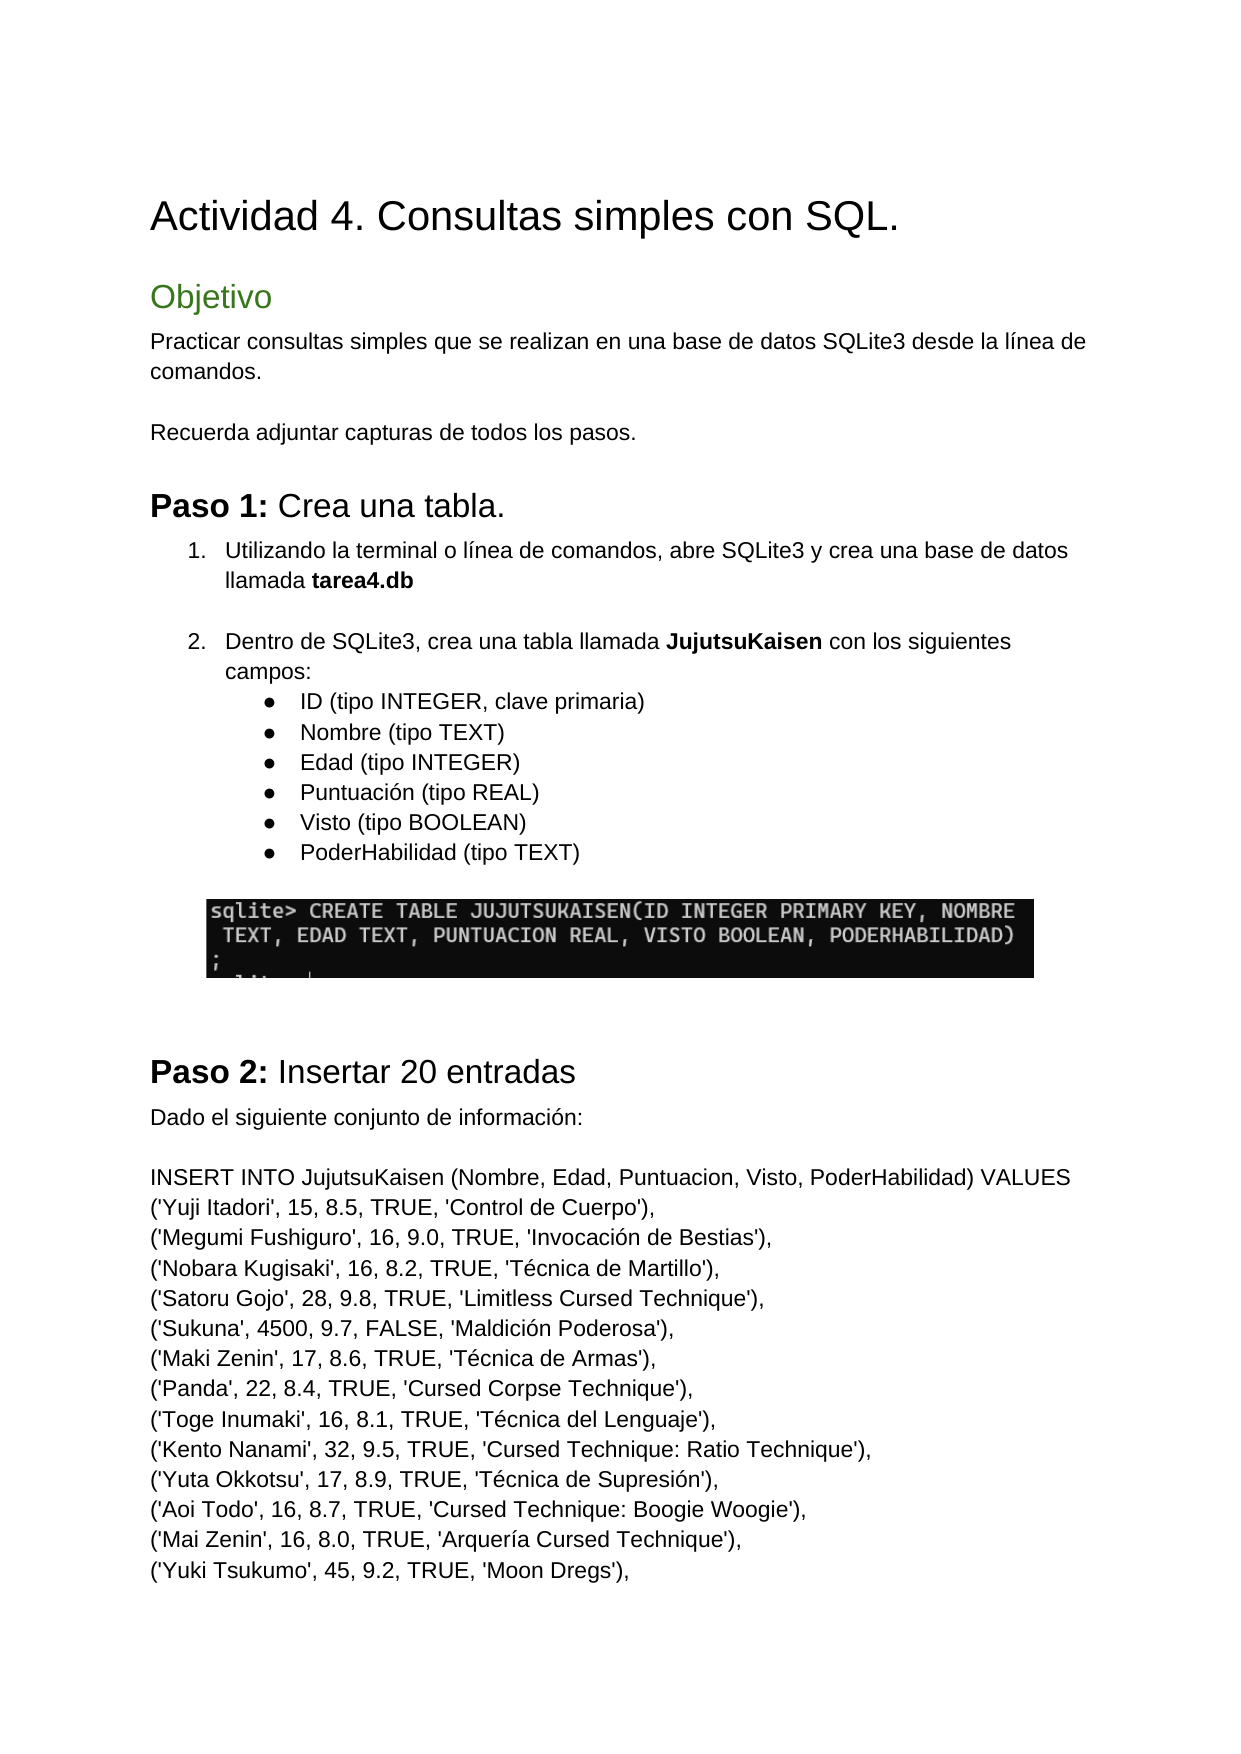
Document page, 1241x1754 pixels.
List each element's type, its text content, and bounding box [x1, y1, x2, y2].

text Practicar consultas simples que se realizan en una base de datos SQLite3 desde la línea de comandos. [150, 328, 1090, 384]
list Utilizando la terminal o línea de comandos, abre SQLite3 y crea una base de datos llamada tarea4.db [187, 537, 1090, 594]
subtitle Objetivo [150, 277, 1090, 316]
list ID (tipo INTEGER, clave primaria) [262, 688, 1090, 715]
list Visto (tipo BOOLEAN) [262, 809, 1090, 836]
list Nombre (tipo TEXT) [262, 718, 1090, 745]
picture [206, 899, 1034, 978]
text ('Kento Nanami', 32, 9.5, TRUE, 'Cursed Technique: Ratio Technique'), [150, 1436, 1090, 1462]
text Recuerda adjuntar capturas de todos los pasos. [150, 419, 1090, 445]
subtitle Paso 2: Insertar 20 entradas [150, 1053, 1090, 1091]
text ('Sukuna', 4500, 9.7, FALSE, 'Maldición Poderosa'), [150, 1315, 1090, 1341]
text ('Yuki Tsukumo', 45, 9.2, TRUE, 'Moon Dregs'), [150, 1557, 1090, 1583]
text ('Megumi Fushiguro', 16, 9.0, TRUE, 'Invocación de Bestias'), [150, 1224, 1090, 1251]
text ('Panda', 22, 8.4, TRUE, 'Cursed Corpse Technique'), [150, 1375, 1090, 1402]
text ('Aoi Todo', 16, 8.7, TRUE, 'Cursed Technique: Boogie Woogie'), [150, 1496, 1090, 1523]
text ('Nobara Kugisaki', 16, 8.2, TRUE, 'Técnica de Martillo'), [150, 1254, 1090, 1281]
list Edad (tipo INTEGER) [262, 749, 1090, 775]
text INSERT INTO JujutsuKaisen (Nombre, Edad, Puntuacion, Visto, PoderHabilidad) VALUES [150, 1164, 1090, 1190]
list Puntuación (tipo REAL) [262, 779, 1090, 805]
text ('Yuta Okkotsu', 17, 8.9, TRUE, 'Técnica de Supresión'), [150, 1466, 1090, 1492]
subtitle Actividad 4. Consultas simples con SQL. [150, 192, 1090, 239]
list Dentro de SQLite3, crea una tabla llamada JujutsuKaisen con los siguientes campos: [187, 628, 1090, 684]
text ('Mai Zenin', 16, 8.0, TRUE, 'Arquería Cursed Technique'), [150, 1526, 1090, 1553]
list PoderHabilidad (tipo TEXT) [262, 839, 1090, 866]
text ('Satoru Gojo', 28, 9.8, TRUE, 'Limitless Cursed Technique'), [150, 1285, 1090, 1311]
subtitle Paso 1: Crea una tabla. [150, 486, 1090, 525]
text Dado el siguiente conjunto de información: [150, 1103, 1090, 1130]
text ('Maki Zenin', 17, 8.6, TRUE, 'Técnica de Armas'), [150, 1345, 1090, 1372]
text ('Toge Inumaki', 16, 8.1, TRUE, 'Técnica del Lenguaje'), [150, 1406, 1090, 1432]
text ('Yuji Itadori', 15, 8.5, TRUE, 'Control de Cuerpo'), [150, 1194, 1090, 1221]
